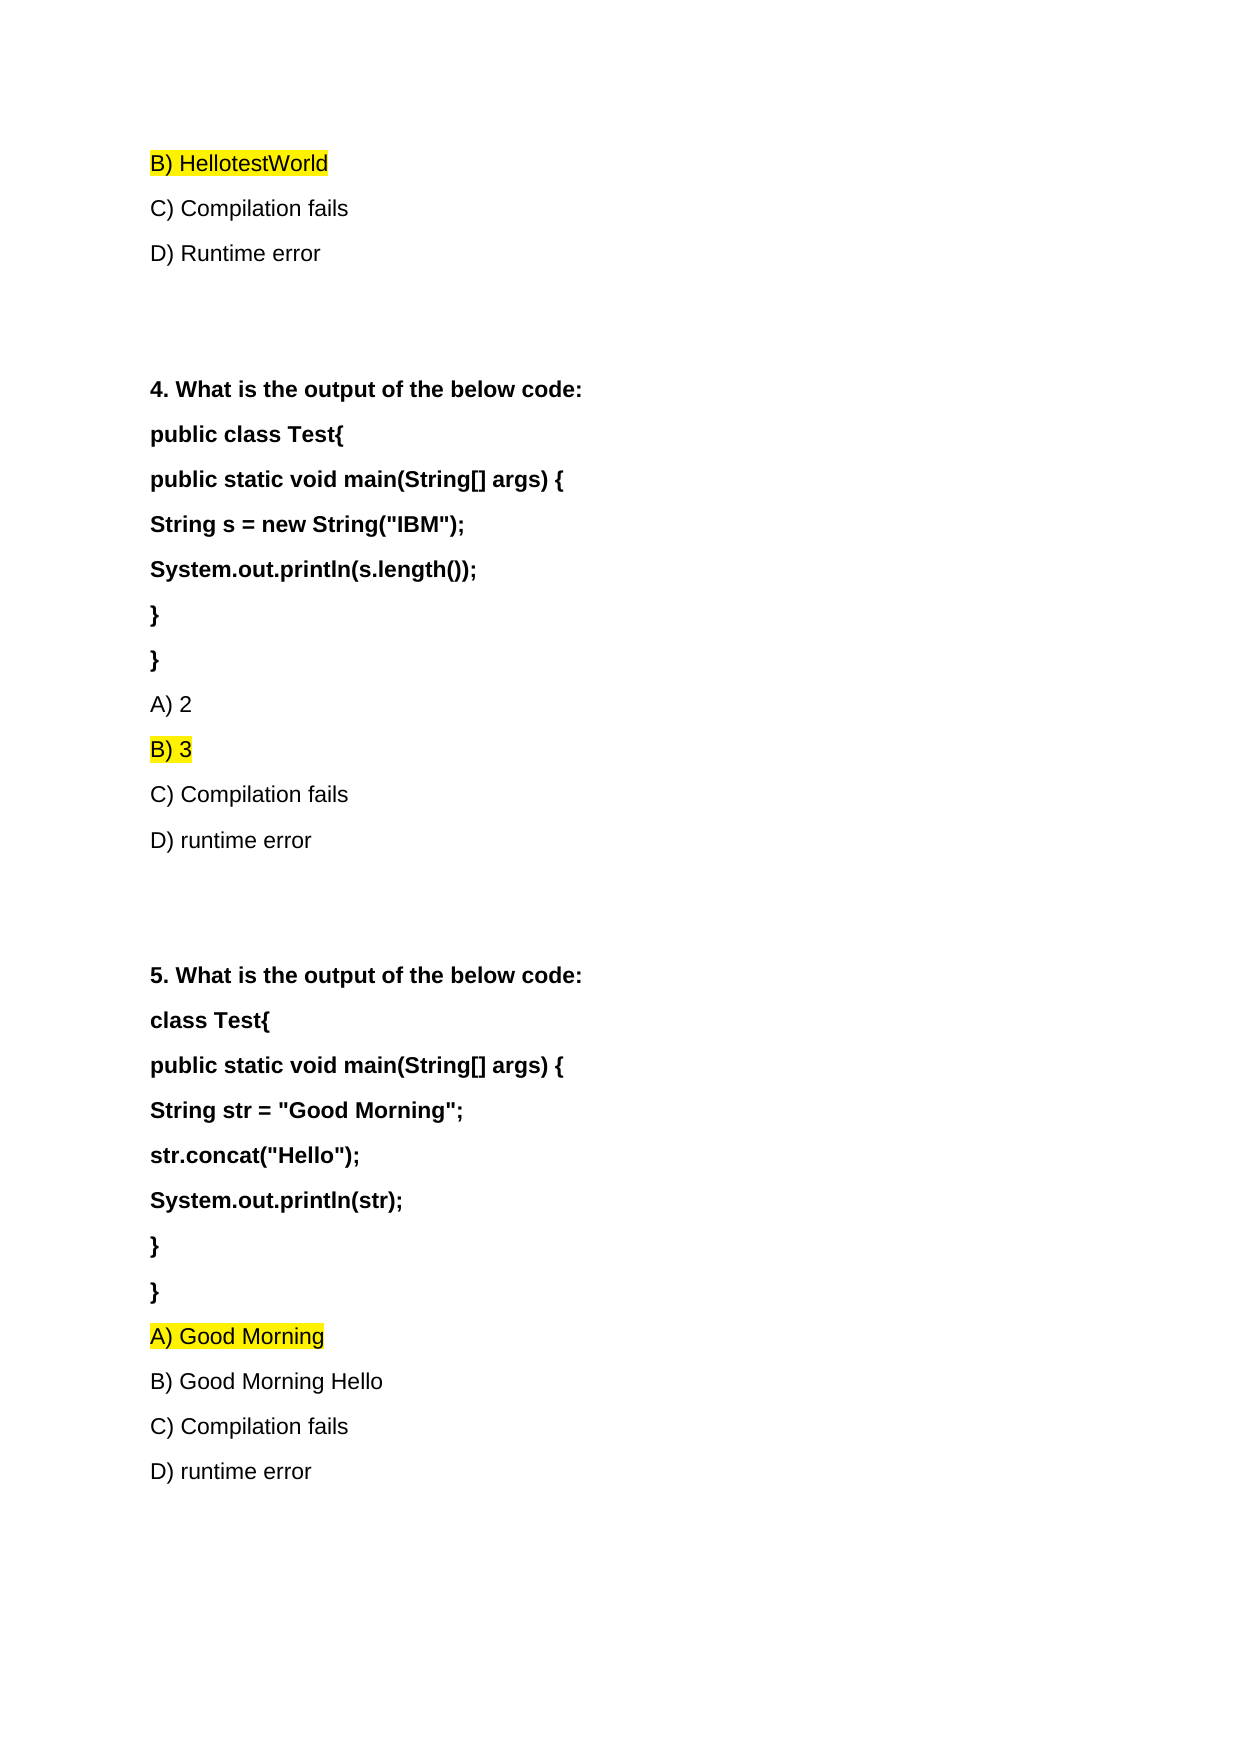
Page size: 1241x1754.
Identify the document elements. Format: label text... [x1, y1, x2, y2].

text C) Compilation fails [150, 195, 1090, 221]
text B) HellotestWorld [150, 150, 1090, 176]
text System.out.println(str); [150, 1187, 1090, 1214]
text } [150, 601, 1090, 627]
text 4. What is the output of the below code: [150, 376, 1090, 402]
text String str = "Good Morning"; [150, 1097, 1090, 1123]
text System.out.println(s.length()); [150, 556, 1090, 582]
text C) Compilation fails [150, 1413, 1090, 1439]
text C) Compilation fails [150, 781, 1090, 808]
text public static void main(String[] args) { [150, 1052, 1090, 1078]
text D) runtime error [150, 827, 1090, 853]
text } [150, 646, 1090, 672]
text A) 2 [150, 691, 1090, 718]
text D) runtime error [150, 1458, 1090, 1484]
text public class Test{ [150, 421, 1090, 447]
text B) 3 [150, 736, 1090, 763]
text str.concat("Hello"); [150, 1142, 1090, 1169]
text class Test{ [150, 1007, 1090, 1033]
text } [150, 1278, 1090, 1304]
text A) Good Morning [150, 1323, 1090, 1349]
text String s = new String("IBM"); [150, 511, 1090, 537]
text B) Good Morning Hello [150, 1368, 1090, 1394]
text D) Runtime error [150, 240, 1090, 267]
text public static void main(String[] args) { [150, 466, 1090, 492]
text } [150, 1232, 1090, 1259]
text 5. What is the output of the below code: [150, 962, 1090, 988]
